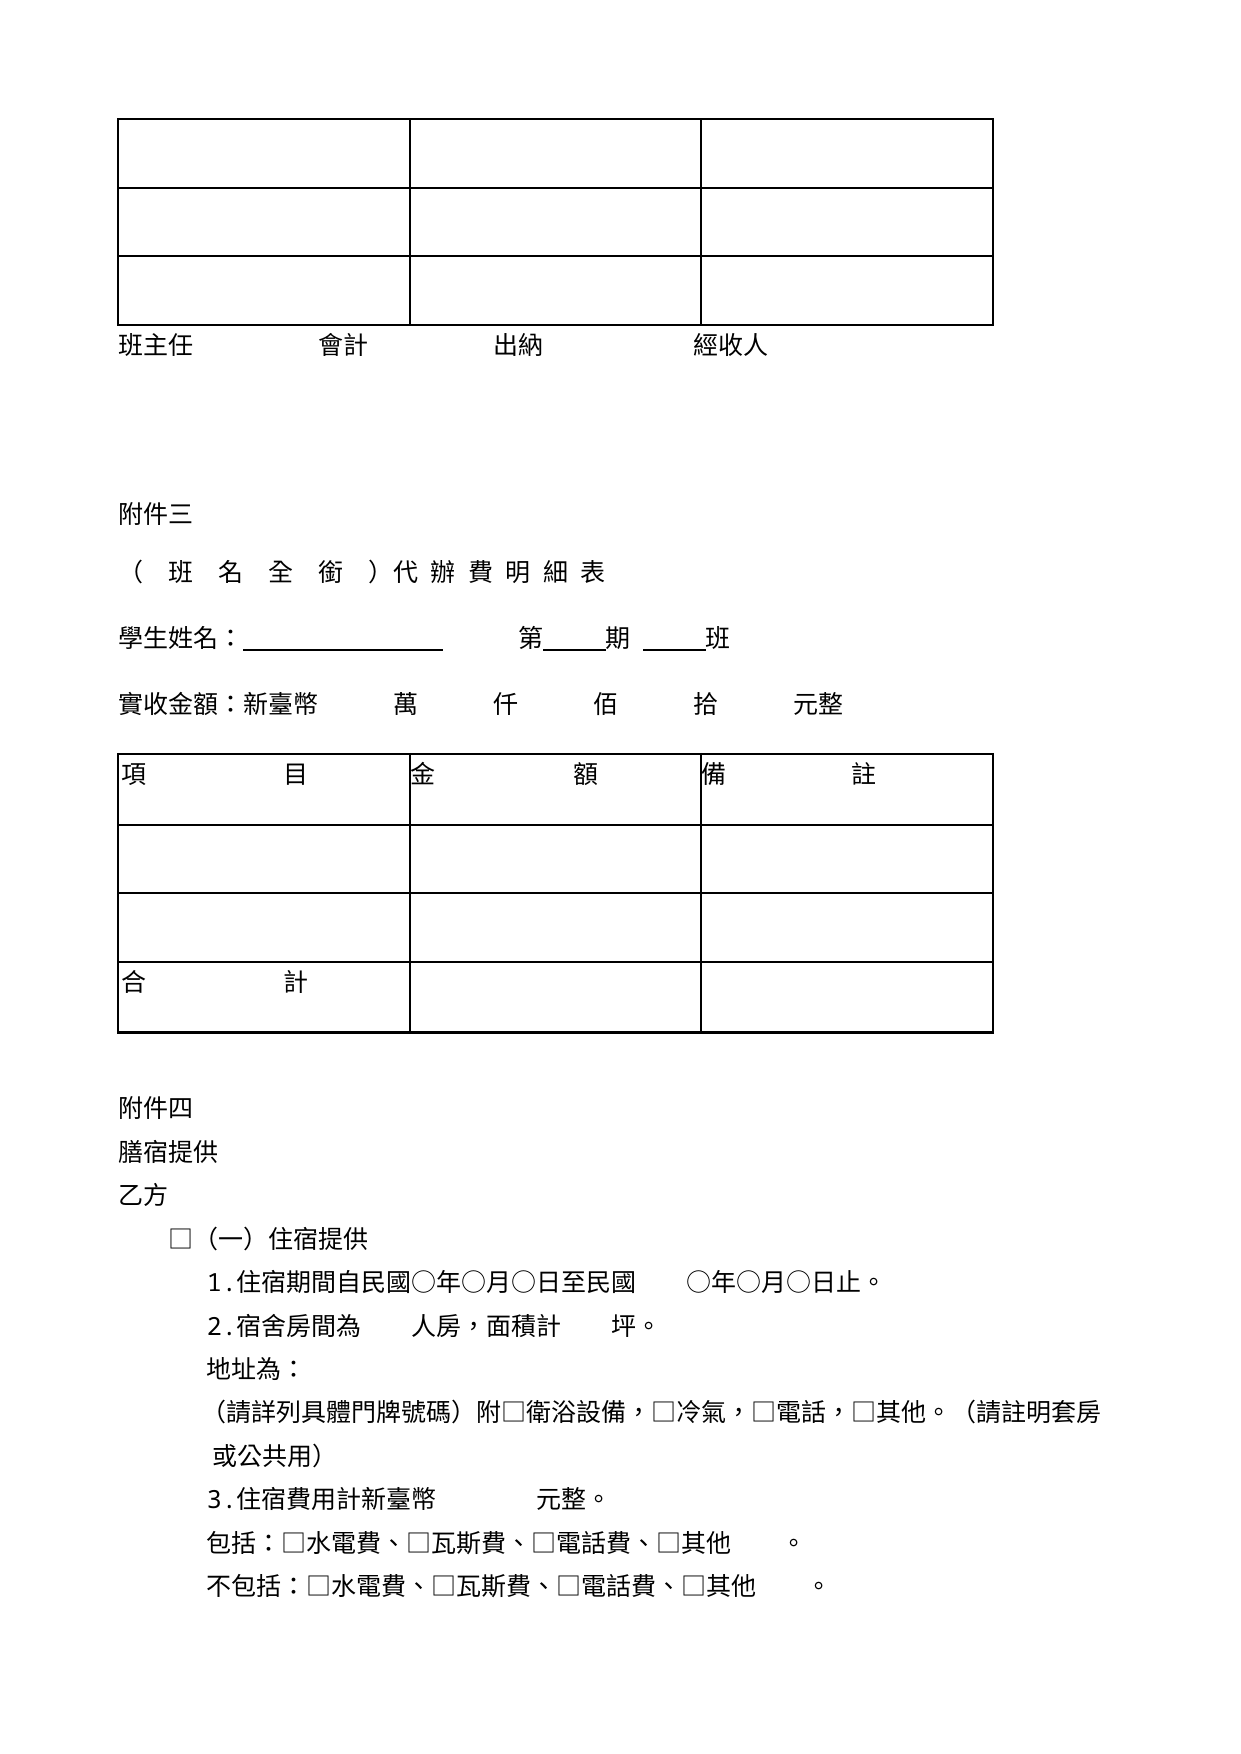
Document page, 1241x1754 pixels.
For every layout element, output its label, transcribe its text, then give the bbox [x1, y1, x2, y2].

text 包括：□水電費、□瓦斯費、□電話費、□其他 。 [118, 1523, 1122, 1559]
table_cell [411, 826, 700, 892]
text 膳宿提供 [118, 1132, 1122, 1168]
text 乙方 [118, 1176, 1122, 1212]
table_cell [702, 894, 992, 961]
table_cell [119, 826, 409, 892]
text 3.住宿費用計新臺幣 元整。 [118, 1480, 1122, 1516]
text □（一）住宿提供 [118, 1219, 1122, 1255]
table_cell 合 計 [119, 963, 409, 1031]
text 1.住宿期間自民國○年○月○日至民國 ○年○月○日止。 [207, 1263, 1122, 1299]
table_cell [119, 120, 409, 187]
table_cell 備 註 [702, 755, 992, 823]
text （請詳列具體門牌號碼）附□衛浴設備，□冷氣，□電話，□其他。（請註明套房或公共用） [201, 1393, 1122, 1473]
table_cell 金 額 [411, 755, 700, 823]
text 班主任 會計 出納 經收人 [118, 326, 1122, 362]
table_cell 實收金額：新臺幣 萬 仟 佰 拾 元整 [118, 684, 993, 753]
table_cell [702, 189, 992, 255]
table_cell [411, 120, 700, 187]
table_cell [411, 963, 700, 1031]
table_cell [702, 826, 992, 892]
table_cell 學生姓名： 第 期 班 [118, 619, 993, 684]
table_cell [119, 894, 409, 961]
text 地址為： [207, 1349, 1122, 1386]
table_cell [119, 257, 409, 324]
table_cell [702, 963, 992, 1031]
table_header （ 班 名 全 銜 ）代 辦 費 明 細 表 [118, 553, 993, 618]
table_cell [119, 189, 409, 255]
text 2.宿舍房間為 人房，面積計 坪。 [207, 1306, 1122, 1342]
table_cell [702, 257, 992, 324]
text 附件四 [118, 1089, 1122, 1125]
text 不包括：□水電費、□瓦斯費、□電話費、□其他 。 [118, 1567, 1122, 1603]
table_cell 項 目 [119, 755, 409, 823]
table_cell [411, 189, 700, 255]
table_cell [411, 894, 700, 961]
table_cell [411, 257, 700, 324]
table_cell [702, 120, 992, 187]
text 附件三 [118, 495, 1122, 531]
